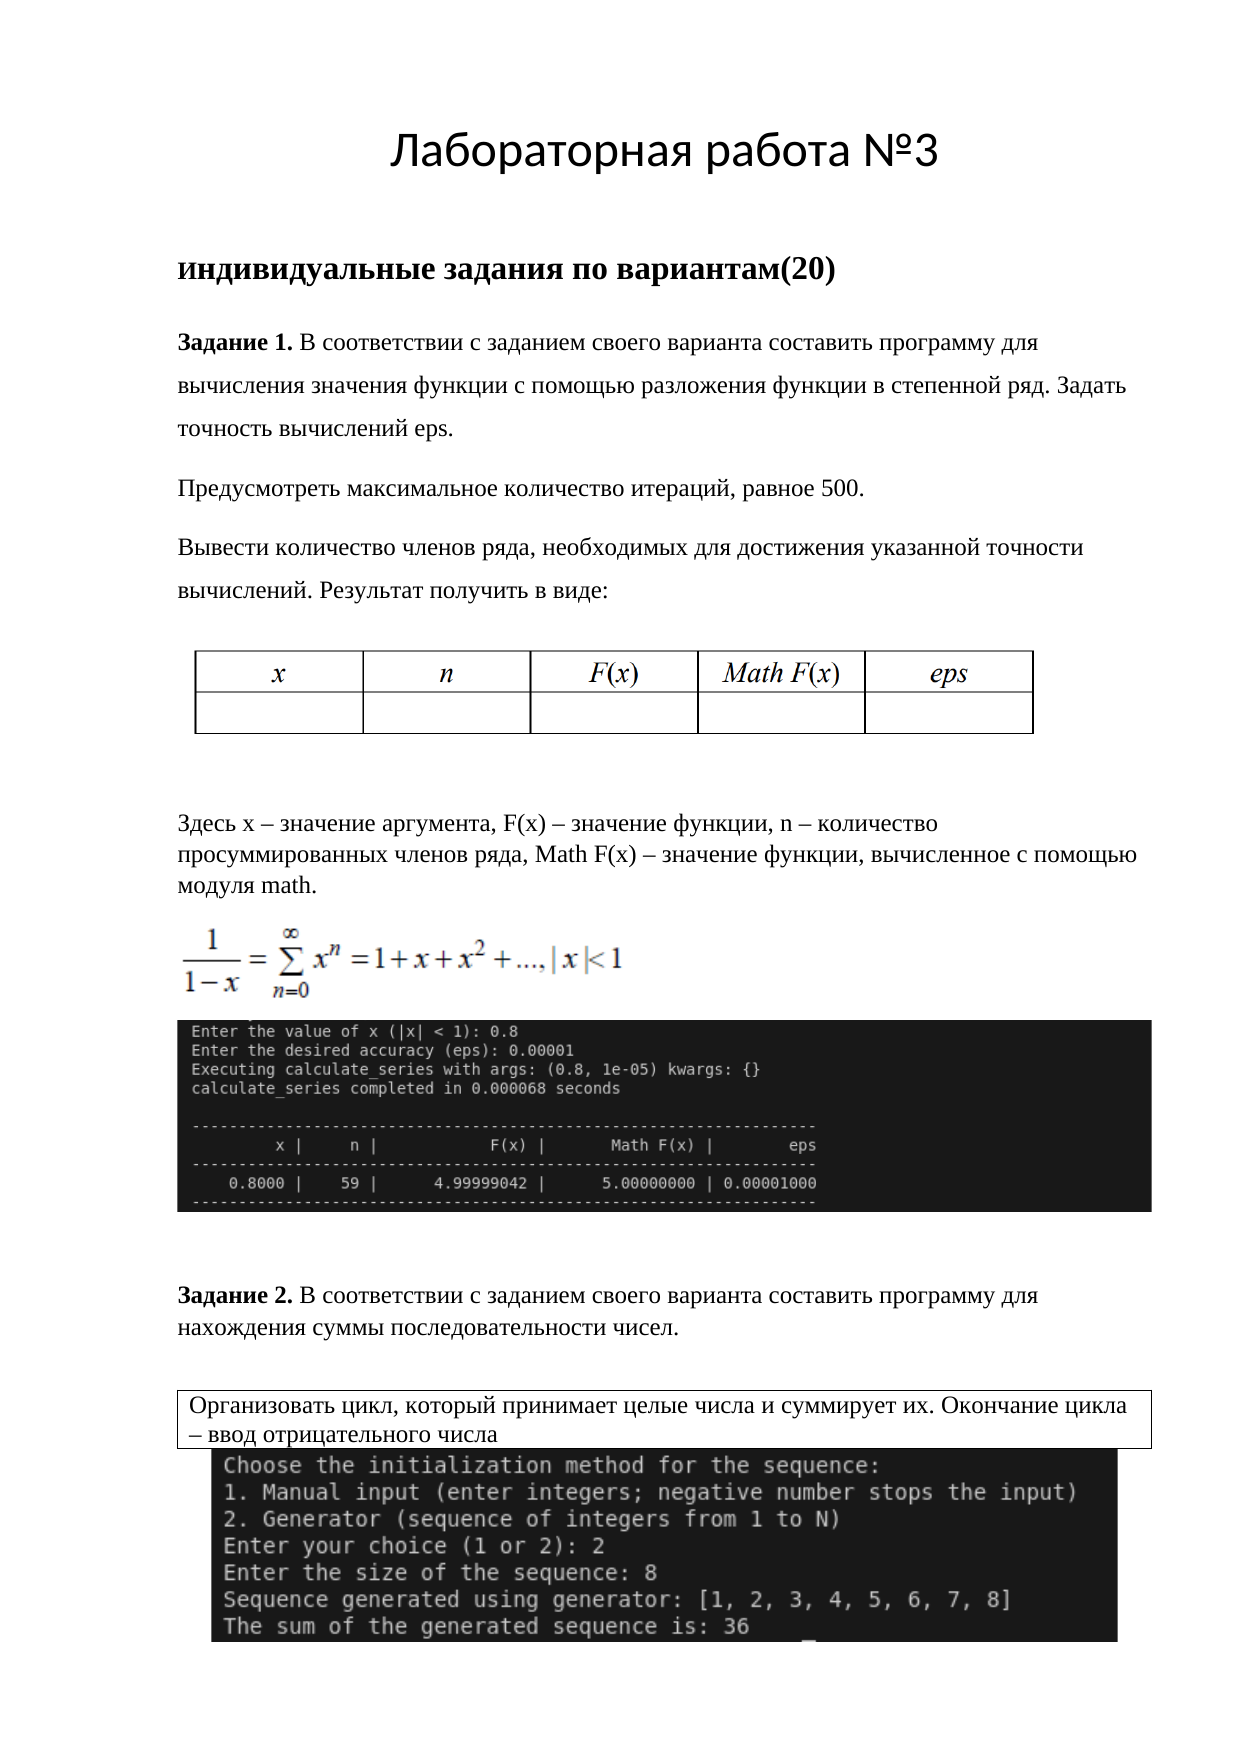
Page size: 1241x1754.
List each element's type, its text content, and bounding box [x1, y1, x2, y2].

picture [211, 1449, 1118, 1642]
text Лабораторная работа №3 [177, 118, 1152, 179]
text Вывести количество членов ряда, необходимых для достижения указанной точности вычислений. Результат получить в виде: [177, 532, 1152, 604]
text Предусмотреть максимальное количество итераций, равное 500. [177, 473, 1152, 501]
text Задание 2. В соответствии с заданием своего варианта составить программу для нахождения суммы последовательности чисел. [177, 1281, 1152, 1371]
text Индивидуальные задания по вариантам(20) [177, 248, 1152, 287]
table_header Организовать цикл, который принимает целые числа и суммирует их. Окончание цикла – ввод отрицательного числа [178, 1391, 1151, 1448]
picture [183, 635, 1038, 742]
text Здесь x – значение аргумента, F(x) – значение функции, n – количество просуммированных членов ряда, Math F(x) – значение функции, вычисленное с помощью модуля math. [177, 808, 1152, 899]
picture [177, 918, 626, 1001]
text Задание 1. В соответствии с заданием своего варианта составить программу для вычисления значения функции c помощью разложения функции в степенной ряд. Задать точность вычислений eps. [177, 327, 1152, 442]
picture [177, 1020, 1152, 1212]
